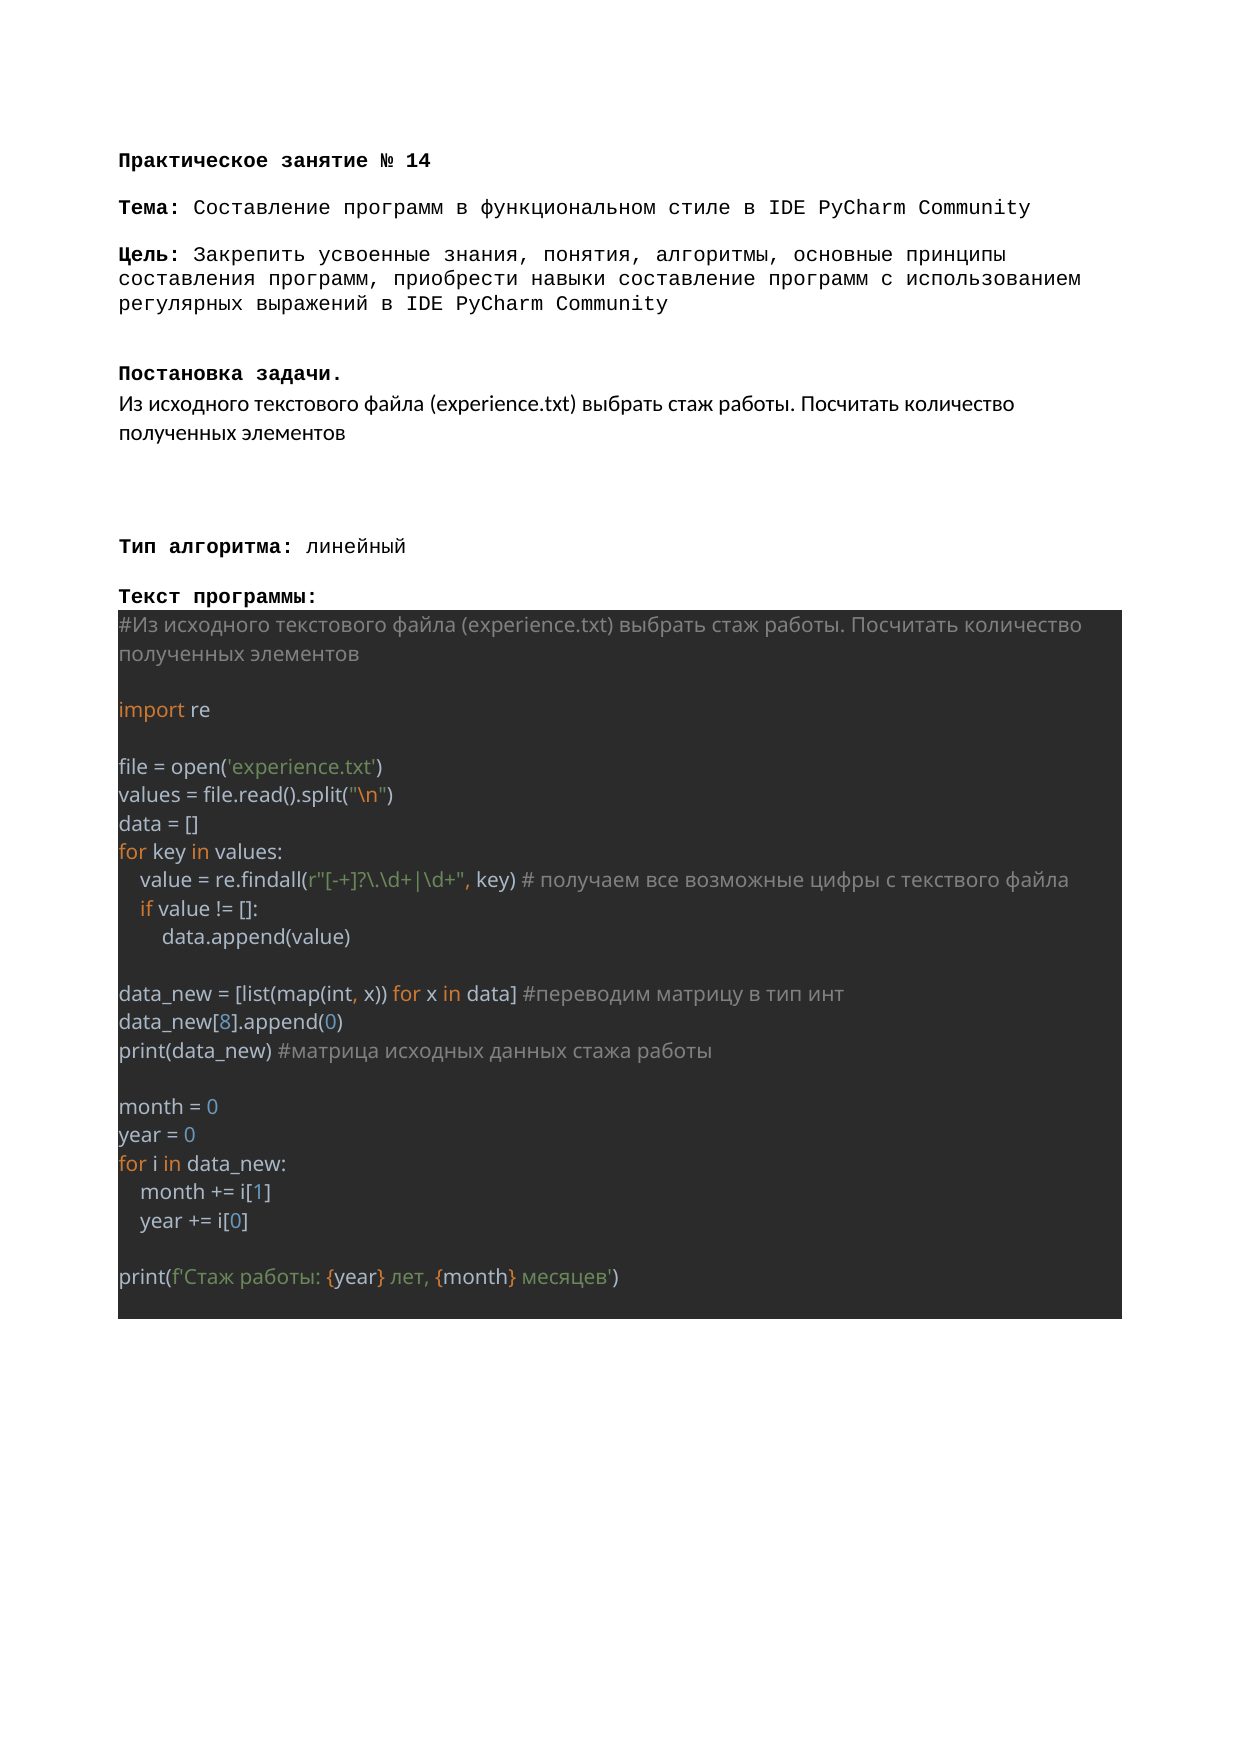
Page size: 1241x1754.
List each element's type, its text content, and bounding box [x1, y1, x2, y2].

table_header #Из исходного текстового файла (experience.txt) выбрать стаж работы. Посчитать количество полученных элементов import re file = open('experience.txt') values = file.read().split("\n") data = [] for key in values: value = re.findall(r"[-+]?\.\d+|\d+", key) # получаем все возможные цифры с текствого файла if value != []: data.append(value) data_new = [list(map(int, x)) for x in data] #переводим матрицу в тип инт data_new[8].append(0) print(data_new) #матрица исходных данных стажа работы month = 0 year = 0 for i in data_new: month += i[1] year += i[0] print(f'Стаж работы: {year} лет, {month} месяцев') [118, 610, 1122, 1319]
text Тема: Составление программ в функциональном стиле в IDE PyCharm Community [118, 197, 1093, 221]
text Текст программы: [118, 586, 1093, 609]
text Цель: Закрепить усвоенные знания, понятия, алгоритмы, основные принципы составления программ, приобрести навыки составление программ с использованием регулярных выражений в IDE PyCharm Community [118, 244, 1093, 316]
text Из исходного текстового файла (experience.txt) выбрать стаж работы. Посчитать количество полученных элементов [118, 389, 1093, 447]
text Практическое занятие № 14 [118, 150, 1093, 174]
text Постановка задачи. [118, 363, 1093, 387]
text Тип алгоритма: линейный [118, 536, 1093, 560]
